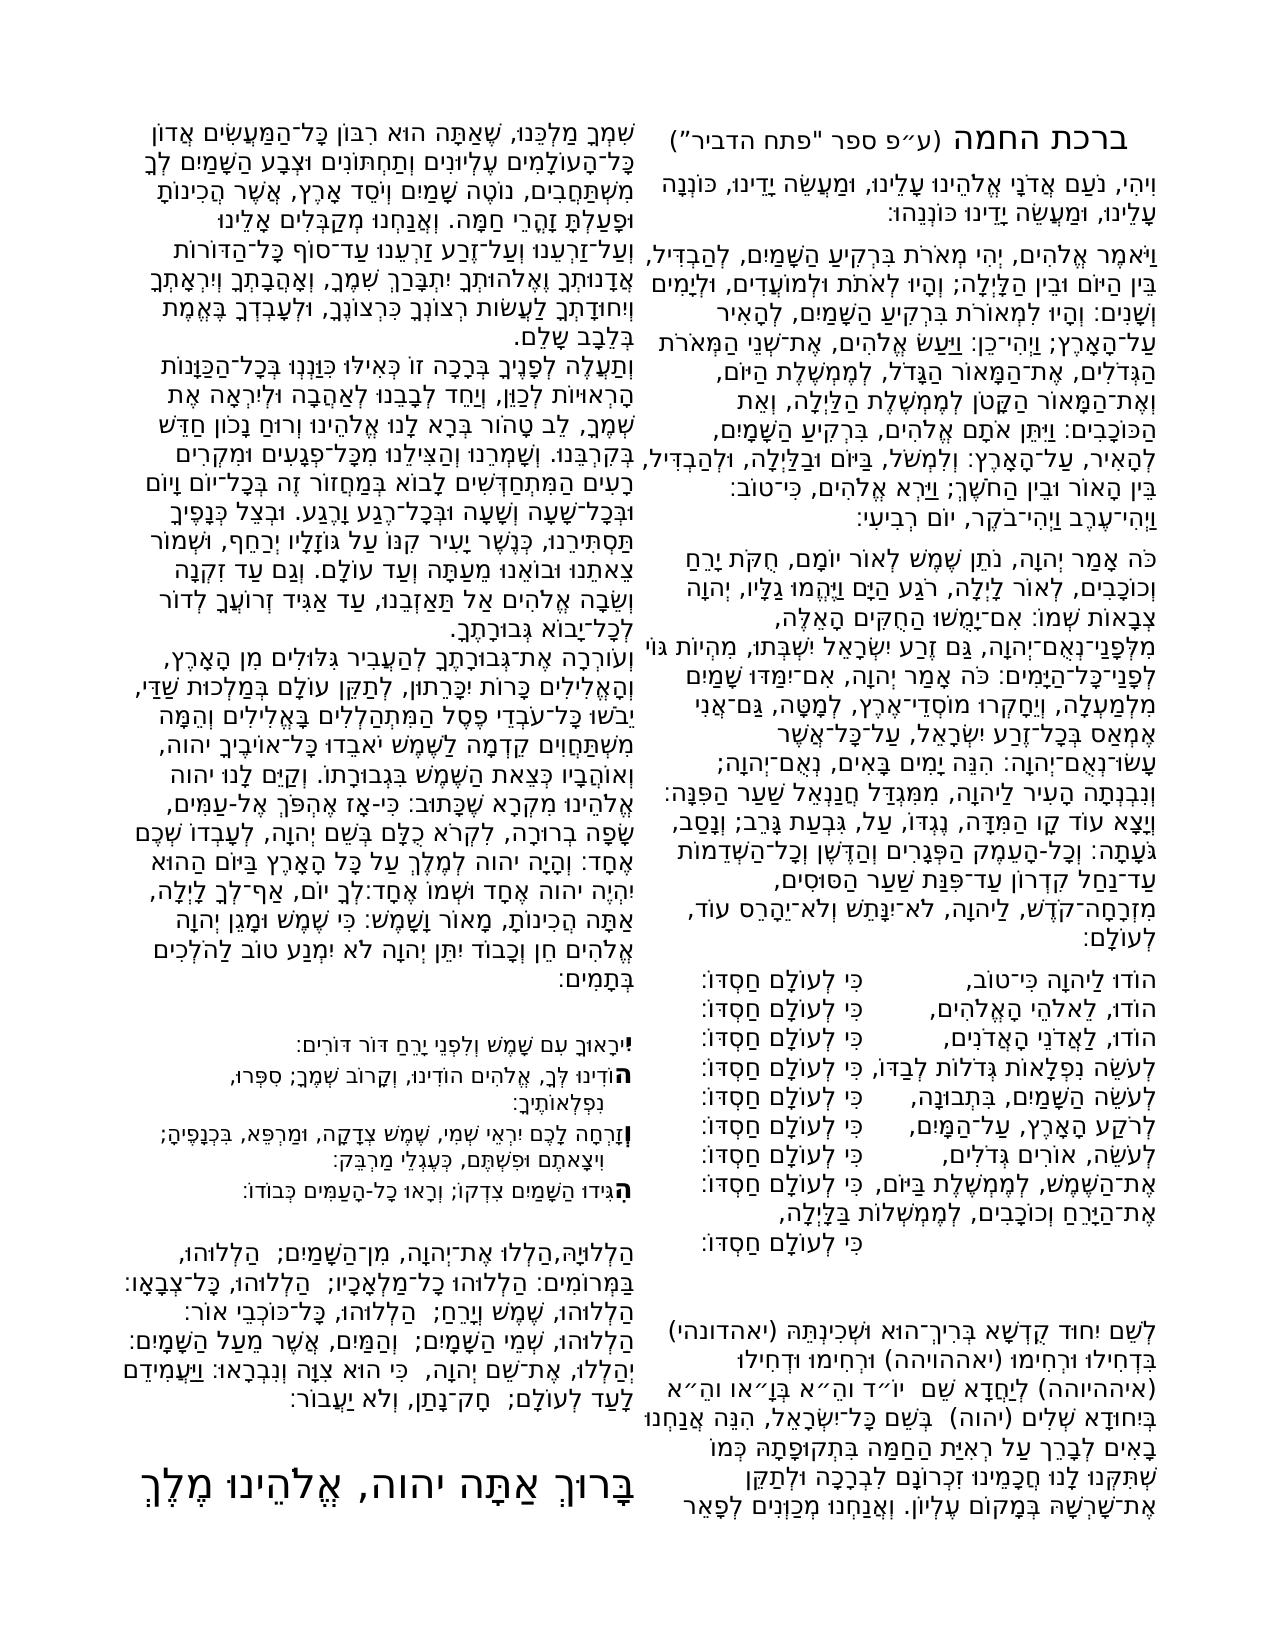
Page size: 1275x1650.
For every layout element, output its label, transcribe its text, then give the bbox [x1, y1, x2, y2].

text וַיֹּאמֶר אֱלֹהִים, יְהִי מְאֹרֹת בִּרְקִיעַ הַשָּׁמַיִם, לְהַבְדִּיל, בֵּין הַיּוֹם וּבֵין הַלָּיְלָה; וְהָיוּ לְאֹתֹת וּלְמוֹעֲדִים, וּלְיָמִים וְשָׁנִים׃ וְהָיוּ לִמְאוֹרֹת בִּרְקִיעַ הַשָּׁמַיִם, לְהָאִיר עַל־הָאָרֶץ; וַיְהִי־כֵן׃ וַיַּעַשׂ אֱלֹהִים, אֶת־שְׁנֵי הַמְּאֹרֹת הַגְּדֹלִים, אֶת־הַמָּאוֹר הַגָּדֹל, לְמֶמְשֶׁלֶת הַיּוֹם, וְאֶת־הַמָּאוֹר הַקָּטֹן לְמֶמְשֶׁלֶת הַלַּיְלָה, וְאֵת הַכּוֹכָבִים׃ וַיִּתֵּן אֹתָם אֱלֹהִים, בִּרְקִיעַ הַשָּׁמָיִם, לְהָאִיר, עַל־הָאָרֶץ׃ וְלִמְשֹׁל, בַּיּוֹם וּבַלַּיְלָה, וּלְהַבְדִּיל, בֵּין הָאוֹר וּבֵין הַחֹשֶׁךְ; וַיַּרְא אֱלֹהִים, כִּי־טוֹב׃ וַיְהִי־עֶרֶב וַיְהִי־בֹקֶר, יוֹם רְבִיעִי׃ [640, 240, 1157, 532]
text לְשֵׁם יִחוּד קֻדְשָׁא בְּרִיךְ־הוּא וּשְׁכִינְתֵּהּ (יאהדונהי) בִּדְחִילוּ וּרְחִימוּ (יאההויהה) וּרְחִימוּ וּדְחִילוּ (איההיוהה) לְיַחֲדָא שֵׁם יוֹ״ד והֵ״א בְּוָ״או והֵ״א בְּיִחוּדָא שְׁלִים (יהוה) בְּשֵׁם כָּל־יִשְׂרָאֵל, הִנֵּה אֲנַחְנוּ בָאִים לְבָרֵך עַל רְאִיַּת הַחַמַּה בִּתְקוּפָתָהּ כְּמוֹ שְׁתִּקְּנוּ לָנוּ חֲכָמֵינוּ זִכְרוֹנָם לִבְרָכָה וּלְתַקֵּן אֶת־שָׁרְשָׁהּ בְּמָקוֹם עֶלְיוֹן. וְאֲנַחְנוּ מְכַוְּנִים לְפָאֵר [640, 1316, 1157, 1520]
text הִגִּידוּ הַשָּׁמַיִם צִדְקוֹ; וְרָאוּ כָל-הָעַמִּים כְּבוֹדוֹ׃ [130, 1173, 633, 1204]
text הוֹדוּ לַיהוָה כִּי־טוֹב, כִּי לְעוֹלָם חַסְדּוֹ׃ הוֹדוּ, לֵאלֹהֵי הָאֱלֹהִים, כִּי לְעוֹלָם חַסְדּוֹ׃ הוֹדוּ, לַאֲדֹנֵי הָאֲדֹנִים, כִּי לְעוֹלָם חַסְדּוֹ׃ לְעֹשֵׂה נִפְלָאוֹת גְּדֹלוֹת לְבַדּוֹ, כִּי לְעוֹלָם חַסְדּוֹ׃ לְעֹשֵׂה הַשָּׁמַיִם, בִּתְבוּנָה, כִּי לְעוֹלָם חַסְדּוֹ׃ לְרֹקַע הָאָרֶץ, עַל־הַמָּיִם, כִּי לְעוֹלָם חַסְדּוֹ׃ לְעֹשֵׂה, אוֹרִים גְּדֹלִים, כִּי לְעוֹלָם חַסְדּוֹ׃ אֶת־הַשֶּׁמֶשׁ, לְמֶמְשֶׁלֶת בַּיּוֹם, כִּי לְעוֹלָם חַסְדּוֹ׃ אֶת־הַיָּרֵחַ וְכוֹכָבִים, לְמֶמְשְׁלוֹת בַּלָּיְלָה, כִּי לְעוֹלָם חַסְדּוֹ׃ [640, 965, 1157, 1257]
text הַלְלוּיָהּ,הַלְלוּ אֶת־יְהוָה, מִן־הַשָּׁמַיִם; הַלְלוּהוּ, בַּמְּרוֹמִים׃ הַלְלוּהוּ כָל־מַלְאָכָיו; הַלְלוּהוּ, כָּל־צְבָאָו׃ הַלְלוּהוּ, שֶׁמֶשׁ וְיָרֵחַ; הַלְלוּהוּ, כָּל־כּוֹכְבֵי אוֹר׃ הַלְלוּהוּ, שְׁמֵי הַשָּׁמָיִם; וְהַמַּיִם, אֲשֶׁר מֵעַל הַשָּׁמָיִם׃ יְהַלְלוּ, אֶת־שֵׁם יְהוָה, כִּי הוּא צִוָּה וְנִבְרָאוּ׃ וַיַּעֲמִידֵם לָעַד לְעוֹלָם; חָק־נָתַן, וְלֹא יַעֲבוֹר׃ [118, 1238, 634, 1413]
text בָּרוּךְ אַתָּה יהוה, אֱלֹהֵינוּ מֶלֶךְ [118, 1460, 636, 1509]
text וְעֹורְרָה אֶת־גְּבוּרָתֶךָ לְהַעֲבִיר גִּלּוּלִים מִן הָאָרֶץ, וְהָאֱלִילִים כָּרוֹת יִכָּרֵתוּן, לְתַקֵּן עוֹלָם בְּמַלְכוּת שַׁדַּי, יֵבֹשׁוּ כָּל־עֹבְדֵי פֶסֶל הַמִּתְהַלְלִים בָּאֱלִילִים וְהֵמָּה מִשְׁתַּחֲוִים קֵדְמָה לַשֶּׁמֶשׁ יֹאבֵדוּ כָּל־אוֹיבֶיךָ יהוה, וְאוֹהֲבָיו כְּצֵאת הַשֶּׁמֶשׁ בִּגְבוּרָתוֹ. וְקַיֵּם לָנוּ יהוה אֱלֹהֵינוּ מִקְרָא שֶׁכָּתוּב׃ כִּי-אָז אֶהְפֹּךְ אֶל-עַמִּים, שָׂפָה בְרוּרָה, לִקְרֹא כֻלָּם בְּשֵׁם יְהוָה, לְעָבְדוֹ שְׁכֶם אֶחָד׃ וְהָיָה יהוה לְמֶלֶךְ עַל כָּל הָאָרֶץ בַּיּוֹם הַהוּא יִהְיֶה יהוה אֶחָד וּשְׁמוֹ אֶחָד׃לְךָ יוֹם, אַף־לְךָ לָיְלָה, אַתָּה הֲכִינוֹתָ, מָאוֹר וָשָׁמֶשׁ׃ כִּי שֶׁמֶשׁ וּמָגֵן יְהוָה אֱלֹהִים חֵן וְכָבוֹד יִתֵּן יְהוָה לֹא יִמְנַע טוֹב לַהֹלְכִים בְּתָמִים׃ [118, 643, 634, 993]
text שִׁמְךָ מַלְכֵּנוּ, שֶׁאַתָּה הוּא רִבּוֹן כָּל־הַמַּעֲשִׂים אֲדוֹן כָּל־הָעוֹלָמִים עֶלְיוּנִים וְתַחְתּוֹנִים וּצְבָע הַשָּׁמַיִם לְךָ מִשְׁתַּחֲבִים, נוֹטֶה שָׁמַיִם וְיֹסֵד אָרֶץ, אֲשֶׁר הֲכִינוֹתָ וּפָעַלְתָּ זָהֳרֵי חַמָּה. וְאֲנַחְנוּ מְקַבְּלִים אָלֵינוּ וְעַל־זַרְעֵנוּ וְעַל־זֶרַע זַרְעֵנוּ עַד־סוֹף כָּל־הַדּוֹרוֹת אֲדָנוּתְךָ וֶאֶלֹהוּתְךָ יִתְבָּרַךְ שִׁמֶךָ, וְאָהֲבָתְךָ וְיִרְאָתְךָ וְיִחוּדָתְךָ לַעֲשׂות רְצוֹנְךָ כִּרְצוֹנֶךָ, וּלְעָבְדְךָ בֶּאֱמֶת בְּלֵבָב שָלֵם. [118, 118, 634, 351]
text וְזָרְחָה לָכֶם יִרְאֵי שְׁמִי, שֶׁמֶשׁ צְדָקָה, וּמַרְפֵּא, בִּכְנָפֶיהָ; וִיצָאתֶם וּפִשְׁתֶּם, כְּעֶגְלֵי מַרְבֵּק׃ [130, 1116, 633, 1173]
text הוֹדִינוּ לְּךָ, אֱלֹהִים הוֹדִינוּ, וְקָרוֹב שְׁמֶךָ; סִפְּרוּ, נִפְלְאוֹתֶיךָ׃ [130, 1059, 633, 1116]
text ברכת החמה (ע״פ ספר "פתח הדביר”) [640, 118, 1157, 157]
text יִירָאוּךָ עִם שָׁמֶשׁ וְלִפְנֵי יָרֵחַ דּוֹר דּוֹרִים׃ [130, 1027, 633, 1059]
text כֹּה אָמַר יְהוָה, נֹתֵן שֶׁמֶשׁ לְאוֹר יוֹמָם, חֻקֹּת יָרֵחַ וְכוֹכָבִים, לְאוֹר לָיְלָה, רֹגַע הַיָּם וַיֶּהֱמוּ גַלָּיו, יְהוָה צְבָאוֹת שְׁמוֹ׃ אִם־יָמֻשׁוּ הַחֻקִּים הָאֵלֶּה, מִלְּפָנַי־נְאֻם־יְהוָה, גַּם זֶרַע יִשְׂרָאֵל יִשְׁבְּתוּ, מִהְיוֹת גּוֹי לְפָנַי־כָּל־הַיָּמִים׃ כֹּה אָמַר יְהוָה, אִם־יִמַּדּוּ שָׁמַיִם מִלְמַעְלָה, וְיֵחָקְרוּ מוֹסְדֵי־אֶרֶץ, לְמָטָּה, גַּם־אֲנִי אֶמְאַס בְּכָל־זֶרַע יִשְׂרָאֵל, עַל־כָּל־אֲשֶׁר עָשׂוּ־נְאֻם־יְהוָה׃ הִנֵּה יָמִים בָּאִים, נְאֻם־יְהוָה; וְנִבְנְתָה הָעִיר לַיהוָה, מִמִּגְדַּל חֲנַנְאֵל שַׁעַר הַפִּנָּה׃ וְיָצָא עוֹד קָו הַמִּדָּה, נֶגְדּוֹ, עַל, גִּבְעַת גָּרֵב; וְנָסַב, גֹּעָתָה׃ וְכָל-הָעֵמֶק הַפְּגָרִים וְהַדֶּשֶׁן וְכָל־הַשְּׁדֵמוֹת עַד־נַחַל קִדְרוֹן עַד־פִּנַּת שַׁעַר הַסּוּסִים, מִזְרָחָה־קֹדֶשׁ, לַיהוָה, לֹא־יִנָּתֵשׁ וְלֹא־יֵהָרֵס עוֹד, לְעוֹלָם׃ [640, 544, 1157, 953]
text וִיהִי, נֹעַם אֲדֹנָי אֱלֹהֵינוּ עָלֵינוּ, וּמַעֲשֵׂה יָדֵינוּ, כּוֹנְנָה עָלֵינוּ, וּמַעֲשֵׂה יָדֵינוּ כּוֹנְנֵהוּ׃ [640, 169, 1157, 228]
text וְתַעֲלֶה לְפָנֶיךָ בְּרָכָה זוֹ כְּאִילּוּ כִּוַּנְנְוּ בְּכָל־הַכַּוָּנוֹת הָרְאוּיוֹת לְכַוֵּן, וְיַחֵד לְבָבֵנוּ לְאַהֲבָה וּלְיִרְאָה אֶת שְׁמֶךָ, לֵב טָהֹור בְּרָא לָנוּ אֱלֹהֵינוּ וְרוּחַ נָכֹון חַדֵּשׁ בְּקִרְבֵּנוּ. וְשָׁמְרֵנוּ וְהַצִּילֵנוּ מִכָּל־פְגָעִים וּמִקְרִים רָעִים הַמִּתְחַדְּשִׁים לָבוֹא בְּמַחֲזוֹר זֶה בְּכָל־יוֹם וָיוֹם וּבְּכָל־שָׁעָה וְשָׁעָה וּבְּכָל־רֶגַע וָרֶגַע. וּבְצֵל כְּנָפֶיךָ תַּסְתִּירֵנוּ, כְּנֶשֶׁר יָעִיר קִנּוֹ עַל גּוֹזָלָיו יְרַחֵף, וּשְׁמוֹר צֵאתֵנוּ וּבוֹאֵנוּ מֵעַתָּה וְעַד עוֹלָם. וְגַם עַד זִקְנָה וְשֵׂבָה אֱלֹהִים אַל תַּאַזְבֵנוּ, עַד אַגִּיד זְרוֹעֲךָ לְדוֹר לְכָל־יָבוֹא גְּבוּרָתֶךָ. [118, 351, 634, 643]
